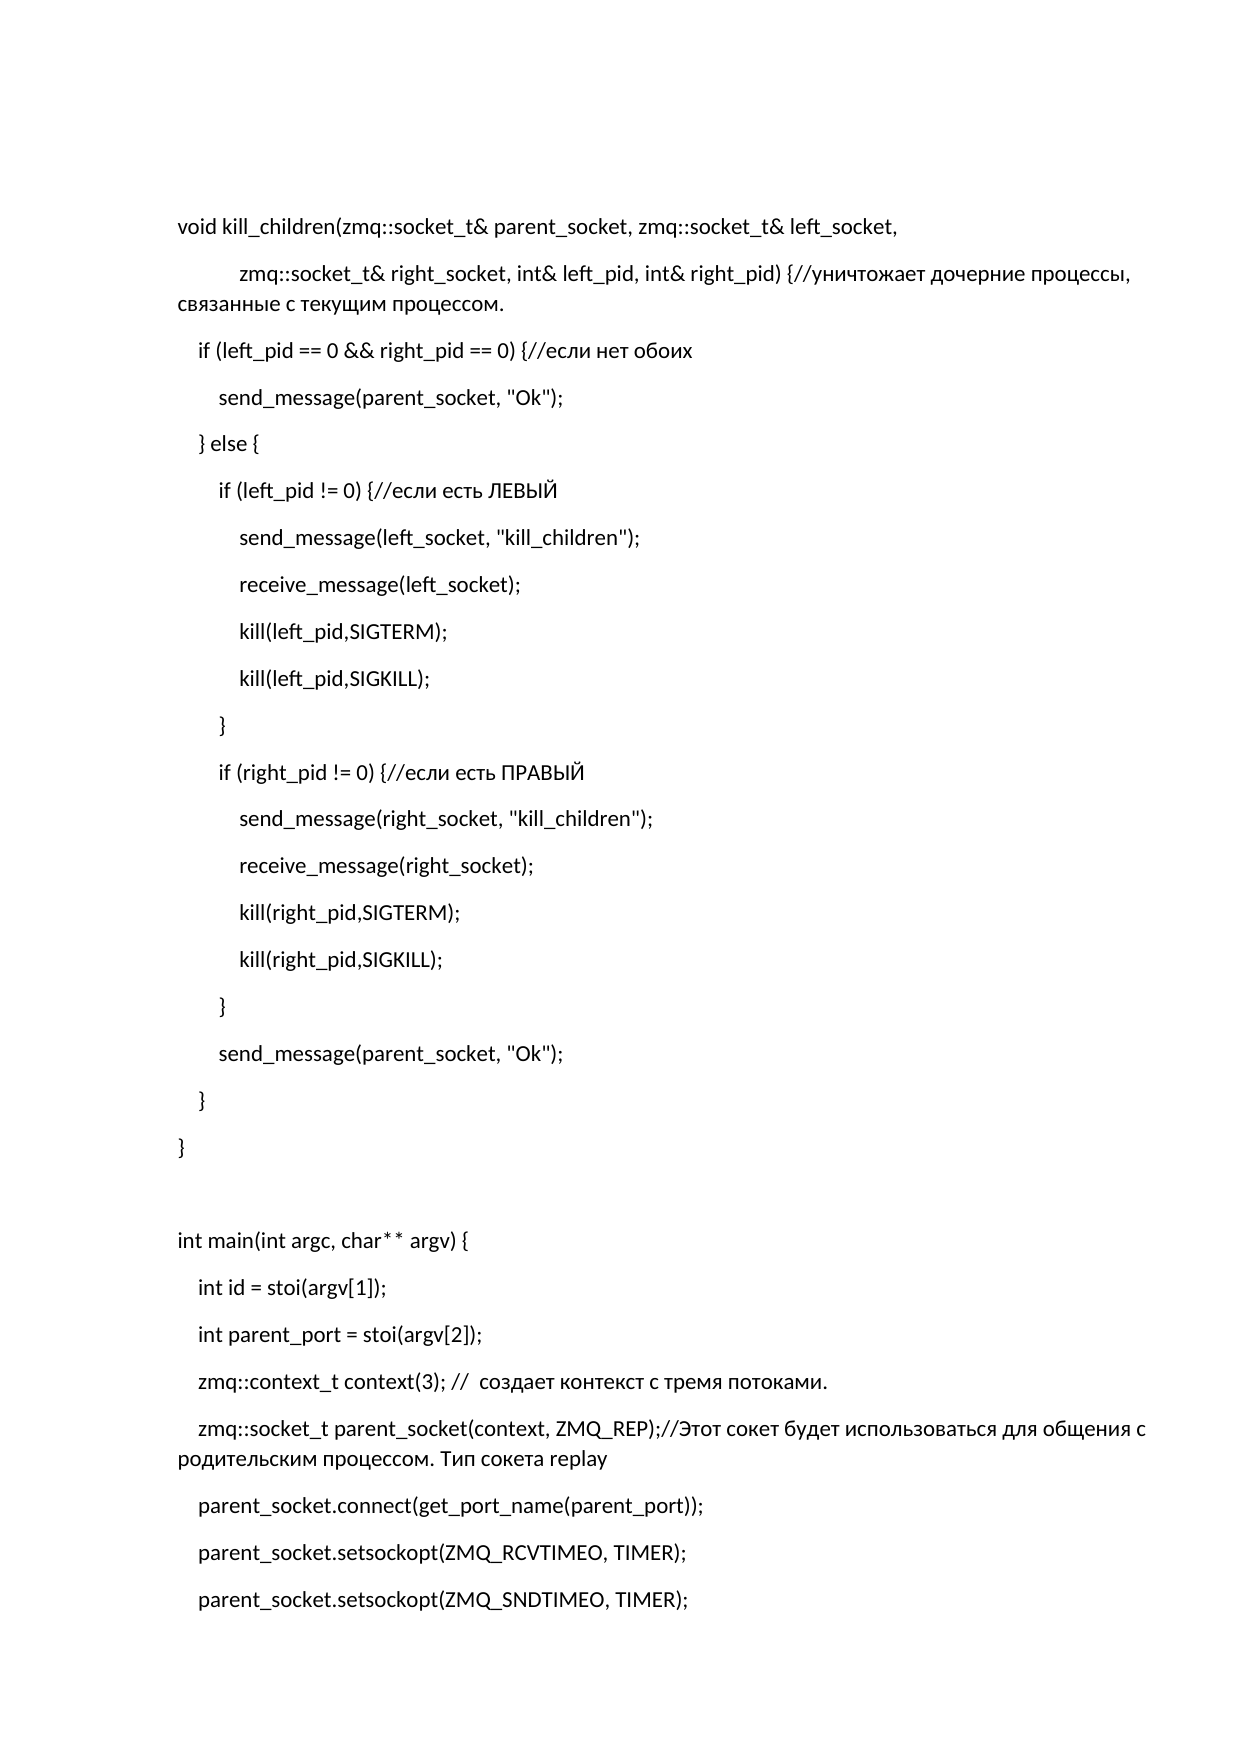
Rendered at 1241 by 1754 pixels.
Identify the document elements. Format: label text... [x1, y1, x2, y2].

text kill(left_pid,SIGTERM); [177, 617, 1152, 645]
text int parent_port = stoi(argv[2]); [177, 1320, 1152, 1348]
text send_message(right_socket, "kill_children"); [177, 804, 1152, 833]
text zmq::context_t context(3); // создает контекст с тремя потоками. [177, 1367, 1152, 1395]
text } [177, 1133, 1152, 1161]
text if (left_pid != 0) {//если есть ЛЕВЫЙ [177, 476, 1152, 504]
text } else { [177, 429, 1152, 458]
text if (left_pid == 0 && right_pid == 0) {//если нет обоих [177, 336, 1152, 364]
text } [177, 992, 1152, 1020]
text receive_message(left_socket); [177, 570, 1152, 598]
text kill(left_pid,SIGKILL); [177, 664, 1152, 692]
text receive_message(right_socket); [177, 851, 1152, 879]
text } [177, 1086, 1152, 1114]
text kill(right_pid,SIGTERM); [177, 898, 1152, 926]
text kill(right_pid,SIGKILL); [177, 945, 1152, 973]
text send_message(left_socket, "kill_children"); [177, 523, 1152, 551]
text } [177, 711, 1152, 739]
text send_message(parent_socket, "Ok"); [177, 1039, 1152, 1067]
text parent_socket.setsockopt(ZMQ_RCVTIMEO, TIMER); [177, 1538, 1152, 1566]
text if (right_pid != 0) {//если есть ПРАВЫЙ [177, 758, 1152, 786]
text int main(int argc, char** argv) { [177, 1226, 1152, 1254]
text zmq::socket_t& right_socket, int& left_pid, int& right_pid) {//уничтожает дочерние процессы, связанные с текущим процессом. [177, 259, 1152, 317]
text zmq::socket_t parent_socket(context, ZMQ_REP);//Этот сокет будет использоваться для общения с родительским процессом. Тип сокета replay [177, 1414, 1152, 1472]
text parent_socket.setsockopt(ZMQ_SNDTIMEO, TIMER); [177, 1585, 1152, 1613]
text send_message(parent_socket, "Ok"); [177, 383, 1152, 411]
text void kill_children(zmq::socket_t& parent_socket, zmq::socket_t& left_socket, [177, 212, 1152, 240]
text int id = stoi(argv[1]); [177, 1273, 1152, 1301]
text parent_socket.connect(get_port_name(parent_port)); [177, 1491, 1152, 1519]
